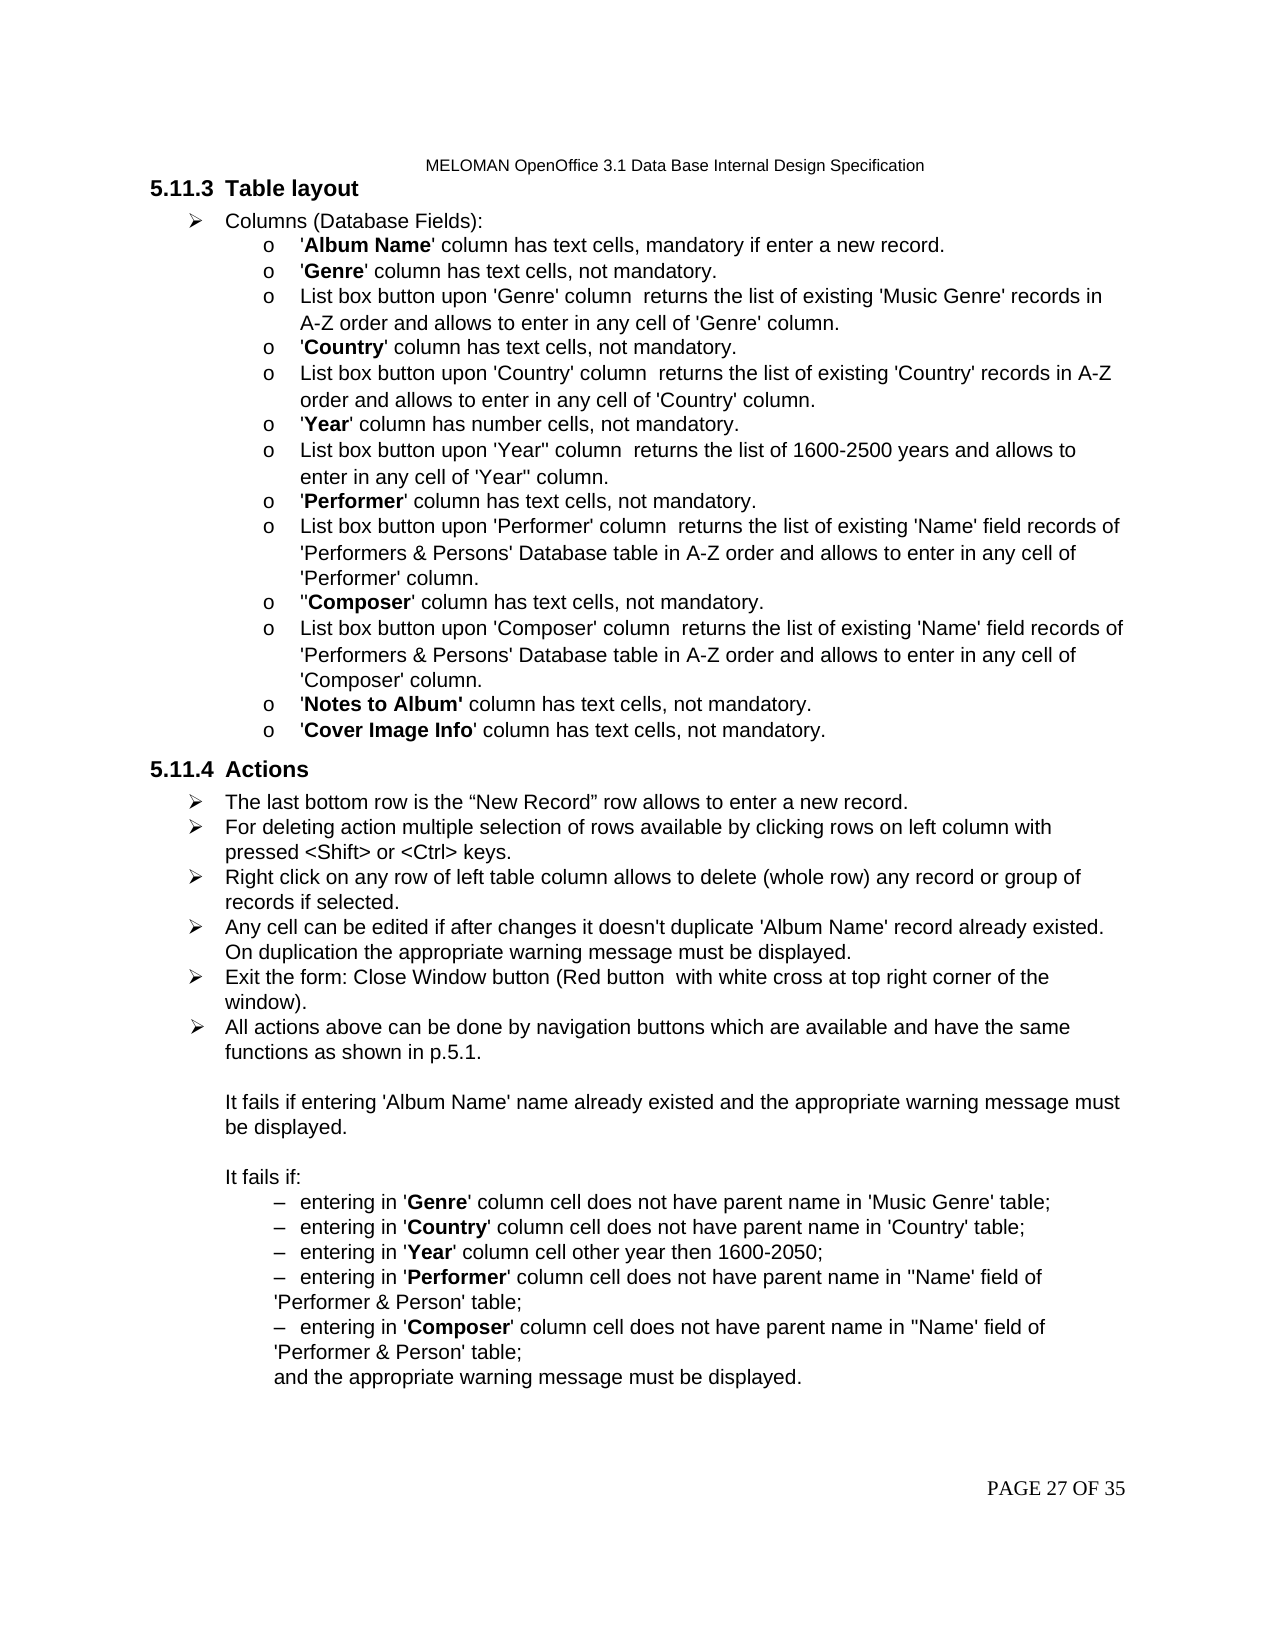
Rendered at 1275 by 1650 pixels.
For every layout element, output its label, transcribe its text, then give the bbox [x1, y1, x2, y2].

list ''Composer' column has text cells, not mandatory. [262, 590, 1125, 616]
list entering in 'Composer' column cell does not have parent name in ''Name' field of 'Performer & Person' table; [273, 1313, 1125, 1363]
subtitle Actions [150, 756, 1125, 782]
list For deleting action multiple selection of rows available by clicking rows on left column with pressed <Shift> or <Ctrl> keys. [187, 813, 1125, 863]
list entering in 'Year' column cell other year then 1600-2050; [273, 1238, 1125, 1263]
list 'Country' column has text cells, not mandatory. [262, 335, 1125, 361]
list 'Year' column has number cells, not mandatory. [262, 412, 1125, 438]
subtitle Table layout [150, 175, 1125, 201]
list and the appropriate warning message must be displayed. [273, 1363, 1125, 1388]
list Right click on any row of left table column allows to delete (whole row) any record or group of records if selected. [187, 863, 1125, 913]
list Columns (Database Fields): [187, 208, 1125, 233]
list entering in 'Country' column cell does not have parent name in 'Country' table; [273, 1213, 1125, 1238]
list 'Album Name' column has text cells, mandatory if enter a new record. [262, 233, 1125, 258]
list List box button upon 'Country' column returns the list of existing 'Country' records in A-Z order and allows to enter in any cell of 'Country' column. [262, 361, 1125, 412]
list 'Genre' column has text cells, not mandatory. [262, 258, 1125, 284]
list Exit the form: Close Window button (Red button with white cross at top right corner of the window). [187, 963, 1125, 1013]
list entering in 'Genre' column cell does not have parent name in 'Music Genre' table; [273, 1188, 1125, 1213]
list 'Cover Image Info' column has text cells, not mandatory. [262, 718, 1125, 743]
text It fails if: [225, 1163, 1125, 1188]
list The last bottom row is the “New Record” row allows to enter a new record. [187, 788, 1125, 813]
list List box button upon 'Genre' column returns the list of existing 'Music Genre' records in A-Z order and allows to enter in any cell of 'Genre' column. [262, 284, 1125, 335]
list 'Performer' column has text cells, not mandatory. [262, 488, 1125, 514]
list List box button upon 'Performer' column returns the list of existing 'Name' field records of 'Performers & Persons' Database table in A-Z order and allows to enter in any cell of 'Performer' column. [262, 514, 1125, 590]
list It fails if entering 'Album Name' name already existed and the appropriate warning message must be displayed. [225, 1088, 1125, 1138]
list 'Notes to Album' column has text cells, not mandatory. [262, 692, 1125, 718]
list List box button upon 'Composer' column returns the list of existing 'Name' field records of 'Performers & Persons' Database table in A-Z order and allows to enter in any cell of 'Composer' column. [262, 616, 1125, 692]
list All actions above can be done by navigation buttons which are available and have the same functions as shown in p.5.1. [189, 1013, 1125, 1063]
list Any cell can be edited if after changes it doesn't duplicate 'Album Name' record already existed. On duplication the appropriate warning message must be displayed. [187, 913, 1125, 963]
list entering in 'Performer' column cell does not have parent name in ''Name' field of 'Performer & Person' table; [273, 1263, 1125, 1313]
list List box button upon 'Year'' column returns the list of 1600-2500 years and allows to enter in any cell of 'Year'' column. [262, 438, 1125, 488]
